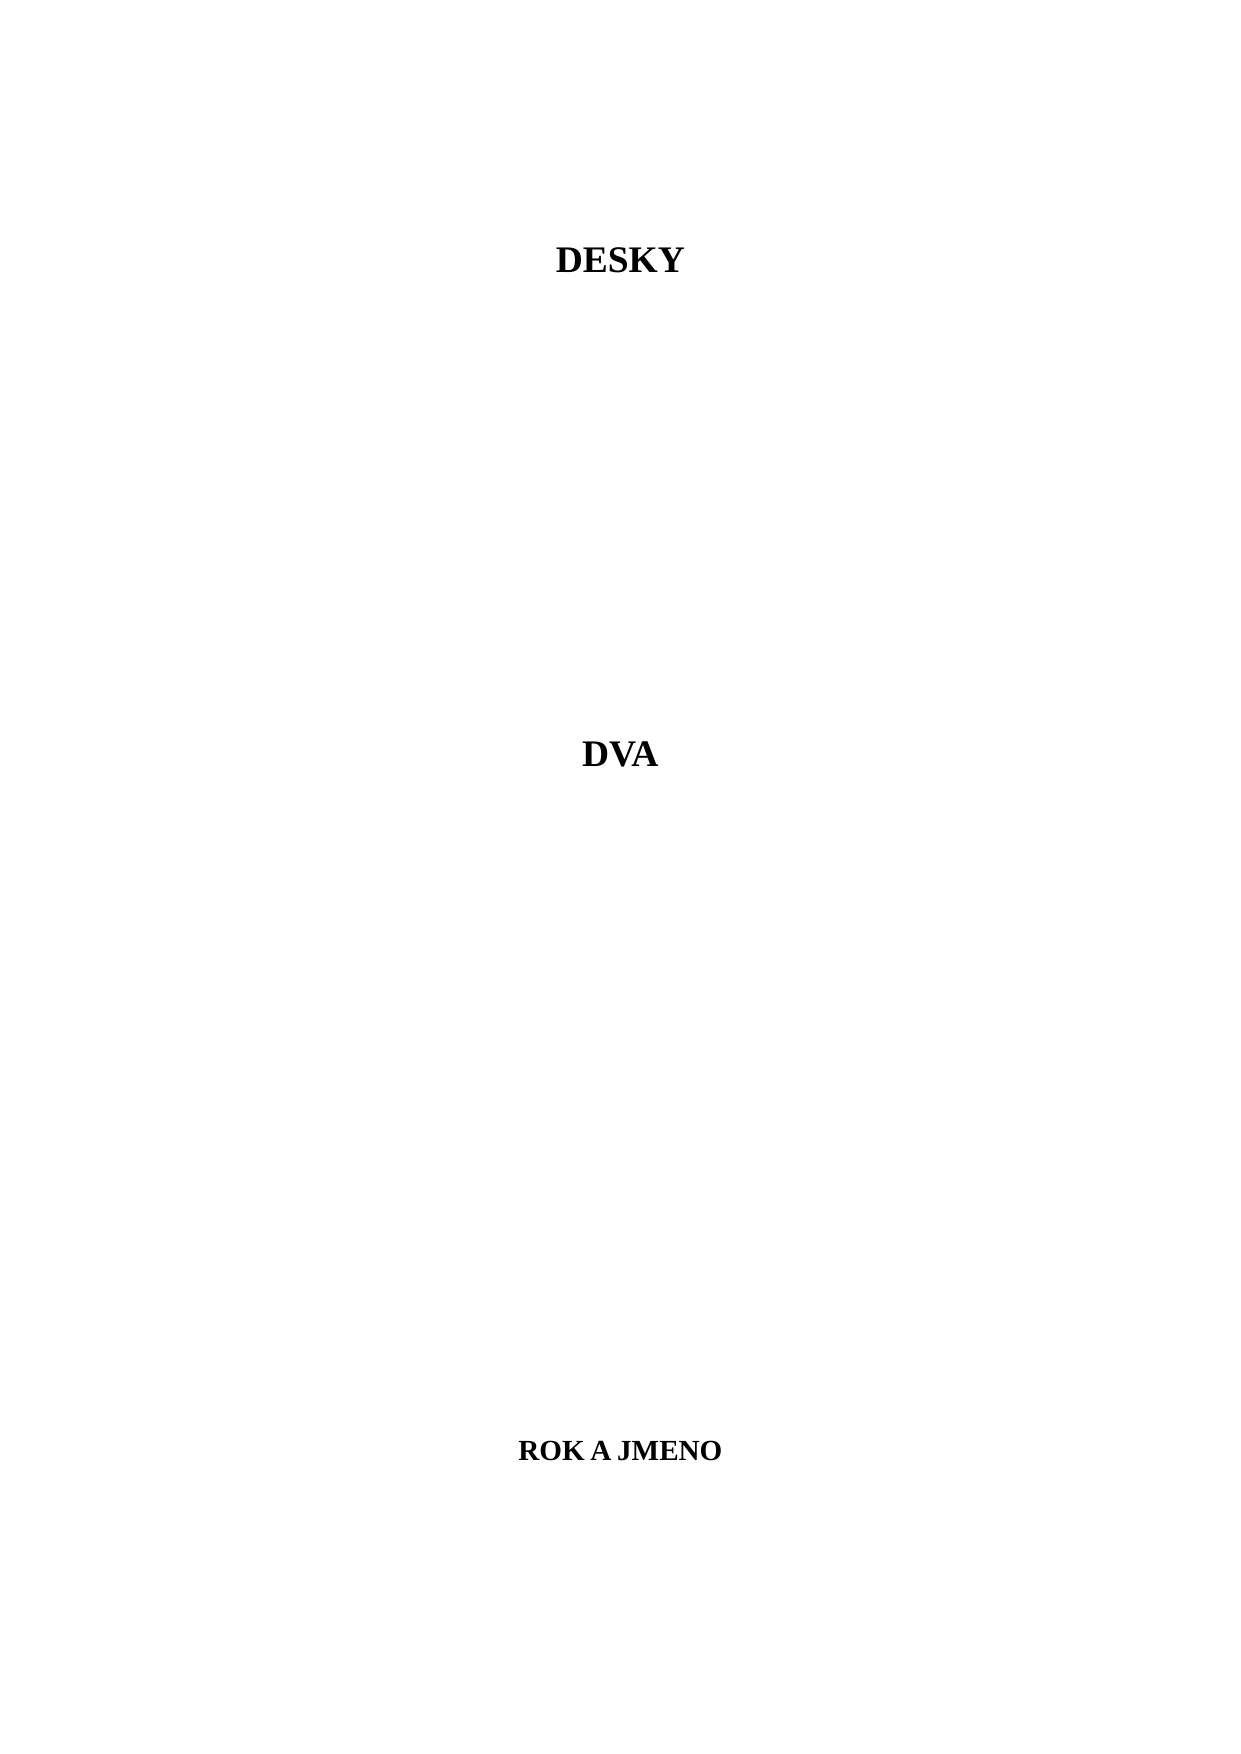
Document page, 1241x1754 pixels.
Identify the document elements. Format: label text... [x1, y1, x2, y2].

text Desky [150, 238, 1090, 281]
text DVA [150, 731, 1090, 774]
text ROK A JMENO [150, 1433, 1090, 1467]
